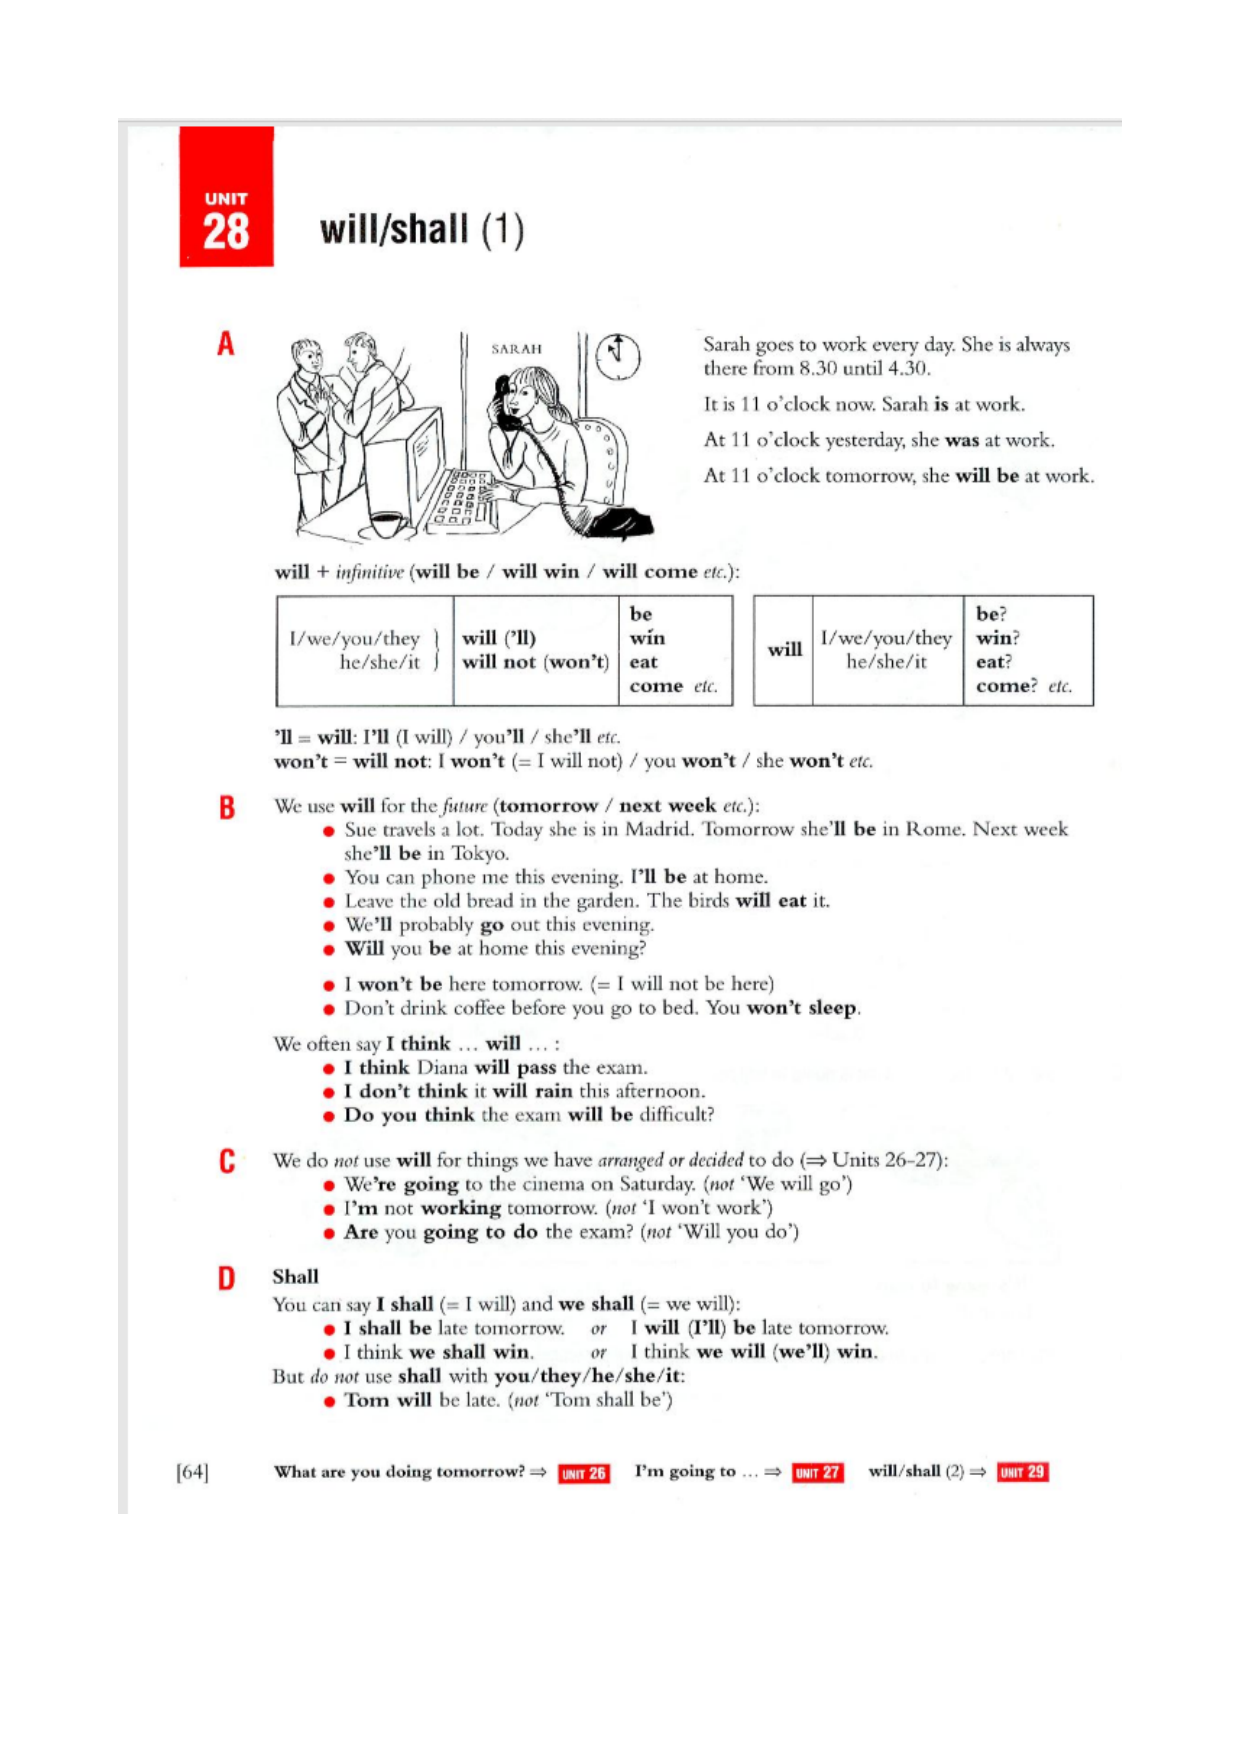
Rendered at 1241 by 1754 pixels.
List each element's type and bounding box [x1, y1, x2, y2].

picture [118, 118, 1122, 1514]
